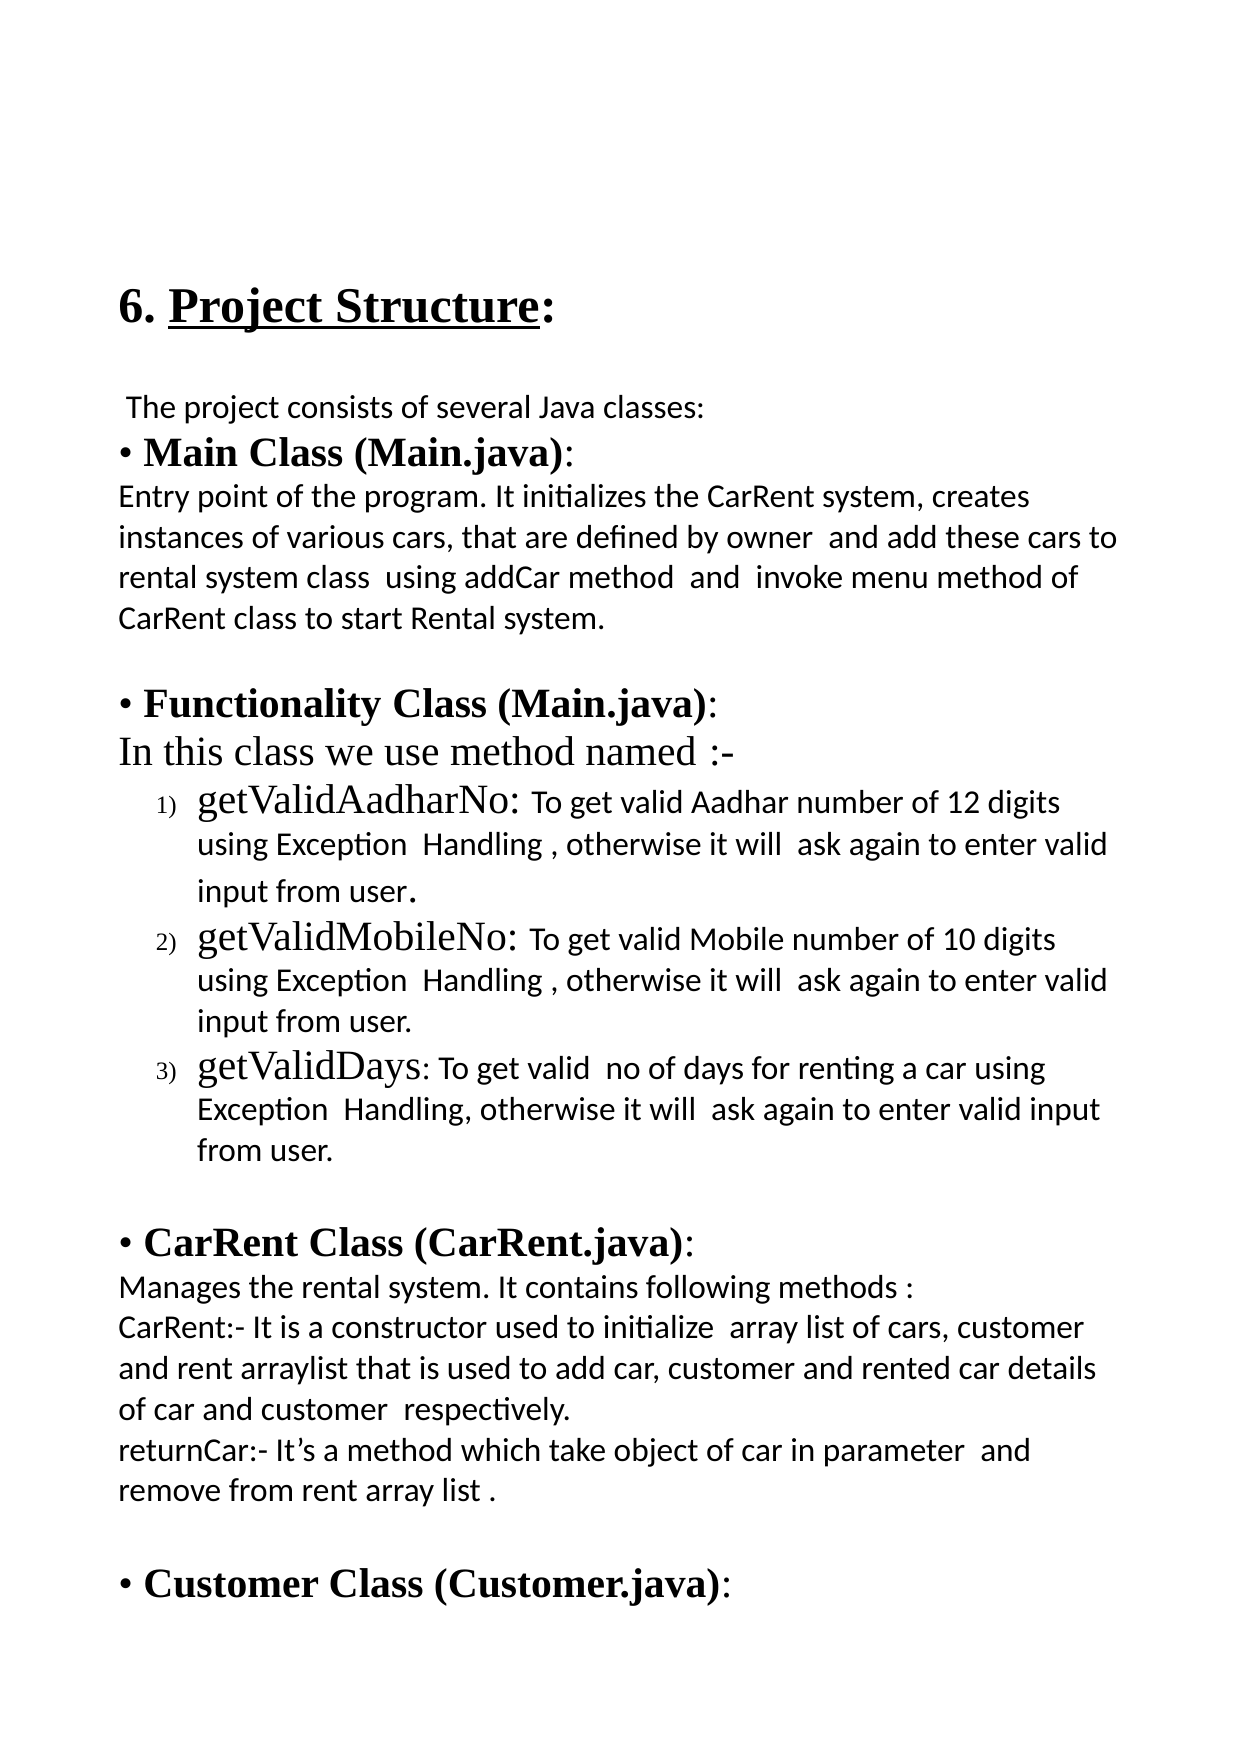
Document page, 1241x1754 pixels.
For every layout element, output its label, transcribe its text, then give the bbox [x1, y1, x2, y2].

list getValidAadharNo: To get valid Aadhar number of 12 digits using Exception Handling , otherwise it will ask again to enter valid input from user. [156, 774, 1122, 911]
text CarRent:- It is a constructor used to initialize array list of cars, customer and rent arraylist that is used to add car, customer and rented car details of car and customer respectively. [118, 1306, 1122, 1429]
text • CarRent Class (CarRent.java): [118, 1170, 1122, 1266]
text The project consists of several Java classes: • Main Class (Main.java): [118, 386, 1122, 475]
text 6. Project Structure: [118, 276, 1122, 334]
text returnCar:- It’s a method which take object of car in parameter and remove from rent array list . [118, 1429, 1122, 1510]
text • Customer Class (Customer.java): [118, 1510, 1122, 1606]
text In this class we use method named :- [118, 727, 1122, 774]
list getValidDays: To get valid no of days for renting a car using Exception Handling, otherwise it will ask again to enter valid input from user. [156, 1041, 1122, 1170]
list getValidMobileNo: To get valid Mobile number of 10 digits using Exception Handling , otherwise it will ask again to enter valid input from user. [156, 911, 1122, 1041]
text Manages the rental system. It contains following methods : [118, 1266, 1122, 1306]
text • Functionality Class (Main.java): [118, 679, 1122, 727]
text Entry point of the program. It initializes the CarRent system, creates instances of various cars, that are defined by owner and add these cars to rental system class using addCar method and invoke menu method of CarRent class to start Rental system. [118, 475, 1122, 638]
